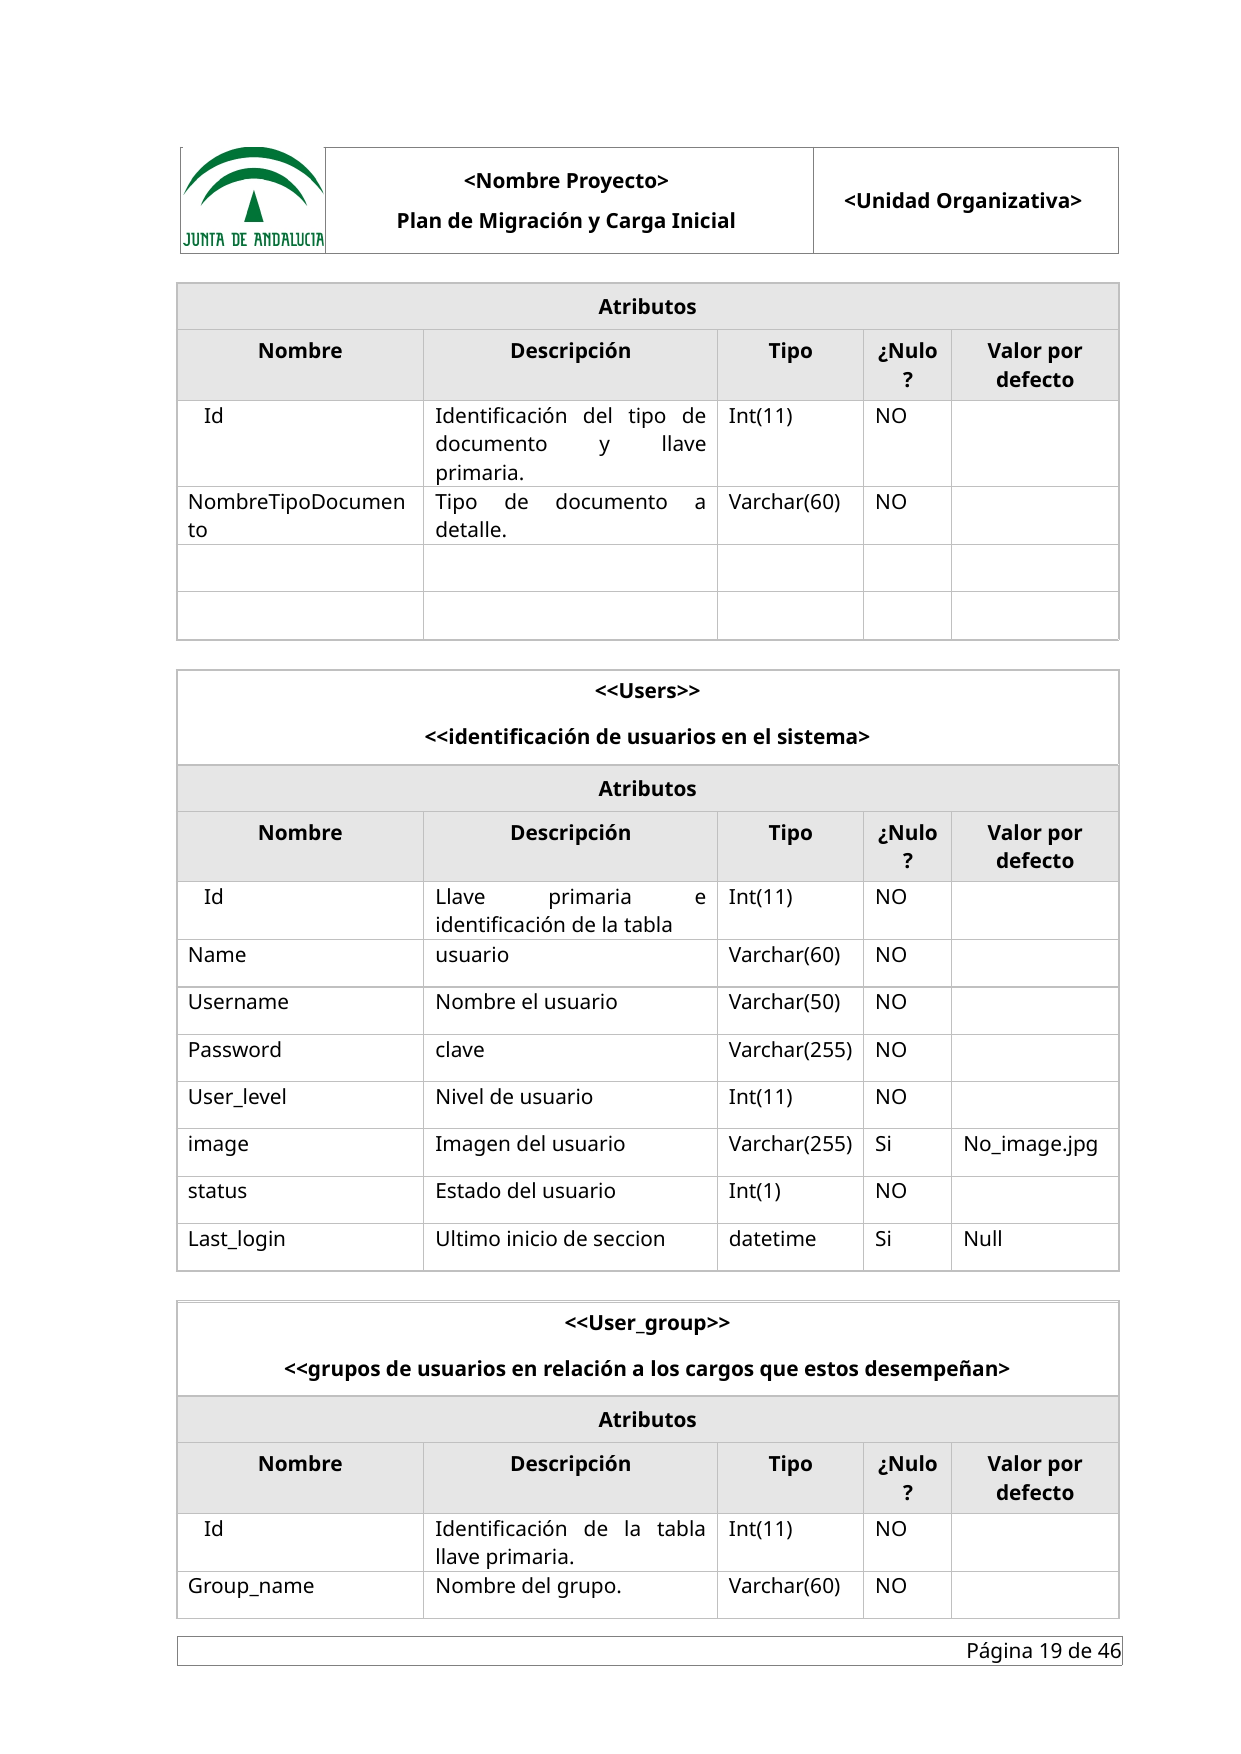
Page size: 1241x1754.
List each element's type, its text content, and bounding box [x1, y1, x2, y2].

table_cell <<identificación de usuarios en el sistema> [178, 716, 1118, 763]
table_cell [424, 592, 717, 638]
table_cell NO [864, 882, 951, 939]
table_cell Nivel de usuario [424, 1082, 717, 1128]
table_cell Name [178, 940, 423, 986]
table_cell Id [178, 401, 423, 486]
table_cell [952, 940, 1118, 986]
table_cell Last_login [178, 1224, 423, 1270]
table_cell NO [864, 1572, 951, 1618]
table_cell Id [178, 882, 423, 939]
table_cell [952, 1035, 1118, 1081]
table_cell Identificación de la tabla llave primaria. [424, 1514, 717, 1571]
table_cell ¿Nulo? [864, 330, 951, 400]
table_cell [718, 592, 863, 638]
table_cell Estado del usuario [424, 1177, 717, 1223]
table_cell [952, 545, 1118, 591]
table_cell Group_name [178, 1572, 423, 1618]
table_cell Nombre [178, 812, 423, 881]
table_cell Identificación del tipo de documento y llave primaria. [424, 401, 717, 486]
table_cell Atributos [178, 766, 1118, 811]
table_cell Si [864, 1224, 951, 1270]
table_cell NombreTipoDocumento [178, 487, 423, 544]
table_cell image [178, 1129, 423, 1176]
table_cell Password [178, 1035, 423, 1081]
table_cell [952, 487, 1118, 544]
table_cell status [178, 1177, 423, 1223]
table_cell [424, 545, 717, 591]
table_cell Int(1) [718, 1177, 863, 1223]
table_cell Nombre [178, 1443, 423, 1513]
table_cell NO [864, 401, 951, 486]
table_cell Username [178, 988, 423, 1034]
table_cell [952, 592, 1118, 638]
table_cell <<grupos de usuarios en relación a los cargos que estos desempeñan> [178, 1348, 1118, 1395]
table_cell Atributos [178, 1397, 1118, 1442]
table_cell Null [952, 1224, 1118, 1270]
table_cell Valor por defecto [952, 330, 1118, 400]
table_cell Id [178, 1514, 423, 1571]
table_cell usuario [424, 940, 717, 986]
table_cell Varchar(255) [718, 1035, 863, 1081]
table_cell Int(11) [718, 1082, 863, 1128]
table_cell Varchar(50) [718, 988, 863, 1034]
table_cell [718, 545, 863, 591]
table_cell Descripción [424, 1443, 717, 1513]
table_cell Atributos [178, 284, 1118, 329]
table_cell Nombre del grupo. [424, 1572, 717, 1618]
table_cell No_image.jpg [952, 1129, 1118, 1176]
table_header <<User_group>> [178, 1303, 1118, 1348]
table_cell Tipo [718, 1443, 863, 1513]
table_cell NO [864, 1035, 951, 1081]
table_cell Llave primaria e identificación de la tabla [424, 882, 717, 939]
table_cell Descripción [424, 812, 717, 881]
table_header <<Users>> [178, 671, 1118, 716]
table_cell [864, 592, 951, 638]
table_cell Varchar(60) [718, 940, 863, 986]
table_cell Int(11) [718, 1514, 863, 1571]
table_cell Imagen del usuario [424, 1129, 717, 1176]
table_cell Descripción [424, 330, 717, 400]
table_cell [952, 988, 1118, 1034]
table_cell NO [864, 1082, 951, 1128]
table_cell Nombre el usuario [424, 988, 717, 1034]
table_cell [952, 1082, 1118, 1128]
table_cell [178, 545, 423, 591]
table_cell [952, 1572, 1118, 1618]
table_cell NO [864, 988, 951, 1034]
table_cell ¿Nulo? [864, 1443, 951, 1513]
table_cell User_level [178, 1082, 423, 1128]
table_cell [952, 1514, 1118, 1571]
table_cell datetime [718, 1224, 863, 1270]
table_cell Int(11) [718, 401, 863, 486]
table_cell [952, 401, 1118, 486]
table_cell NO [864, 940, 951, 986]
table_cell Nombre [178, 330, 423, 400]
table_cell Varchar(60) [718, 1572, 863, 1618]
table_cell Si [864, 1129, 951, 1176]
table_cell Tipo [718, 812, 863, 881]
table_cell Tipo de documento a detalle. [424, 487, 717, 544]
table_cell clave [424, 1035, 717, 1081]
table_cell Int(11) [718, 882, 863, 939]
table_cell Ultimo inicio de seccion [424, 1224, 717, 1270]
table_cell ¿Nulo? [864, 812, 951, 881]
table_cell NO [864, 1177, 951, 1223]
table_cell Varchar(255) [718, 1129, 863, 1176]
table_cell Varchar(60) [718, 487, 863, 544]
table_cell Valor por defecto [952, 812, 1118, 881]
table_cell NO [864, 1514, 951, 1571]
table_cell NO [864, 487, 951, 544]
table_cell [952, 882, 1118, 939]
table_cell [178, 592, 423, 638]
table_cell [864, 545, 951, 591]
table_cell Valor por defecto [952, 1443, 1118, 1513]
table_cell Tipo [718, 330, 863, 400]
table_cell [952, 1177, 1118, 1223]
